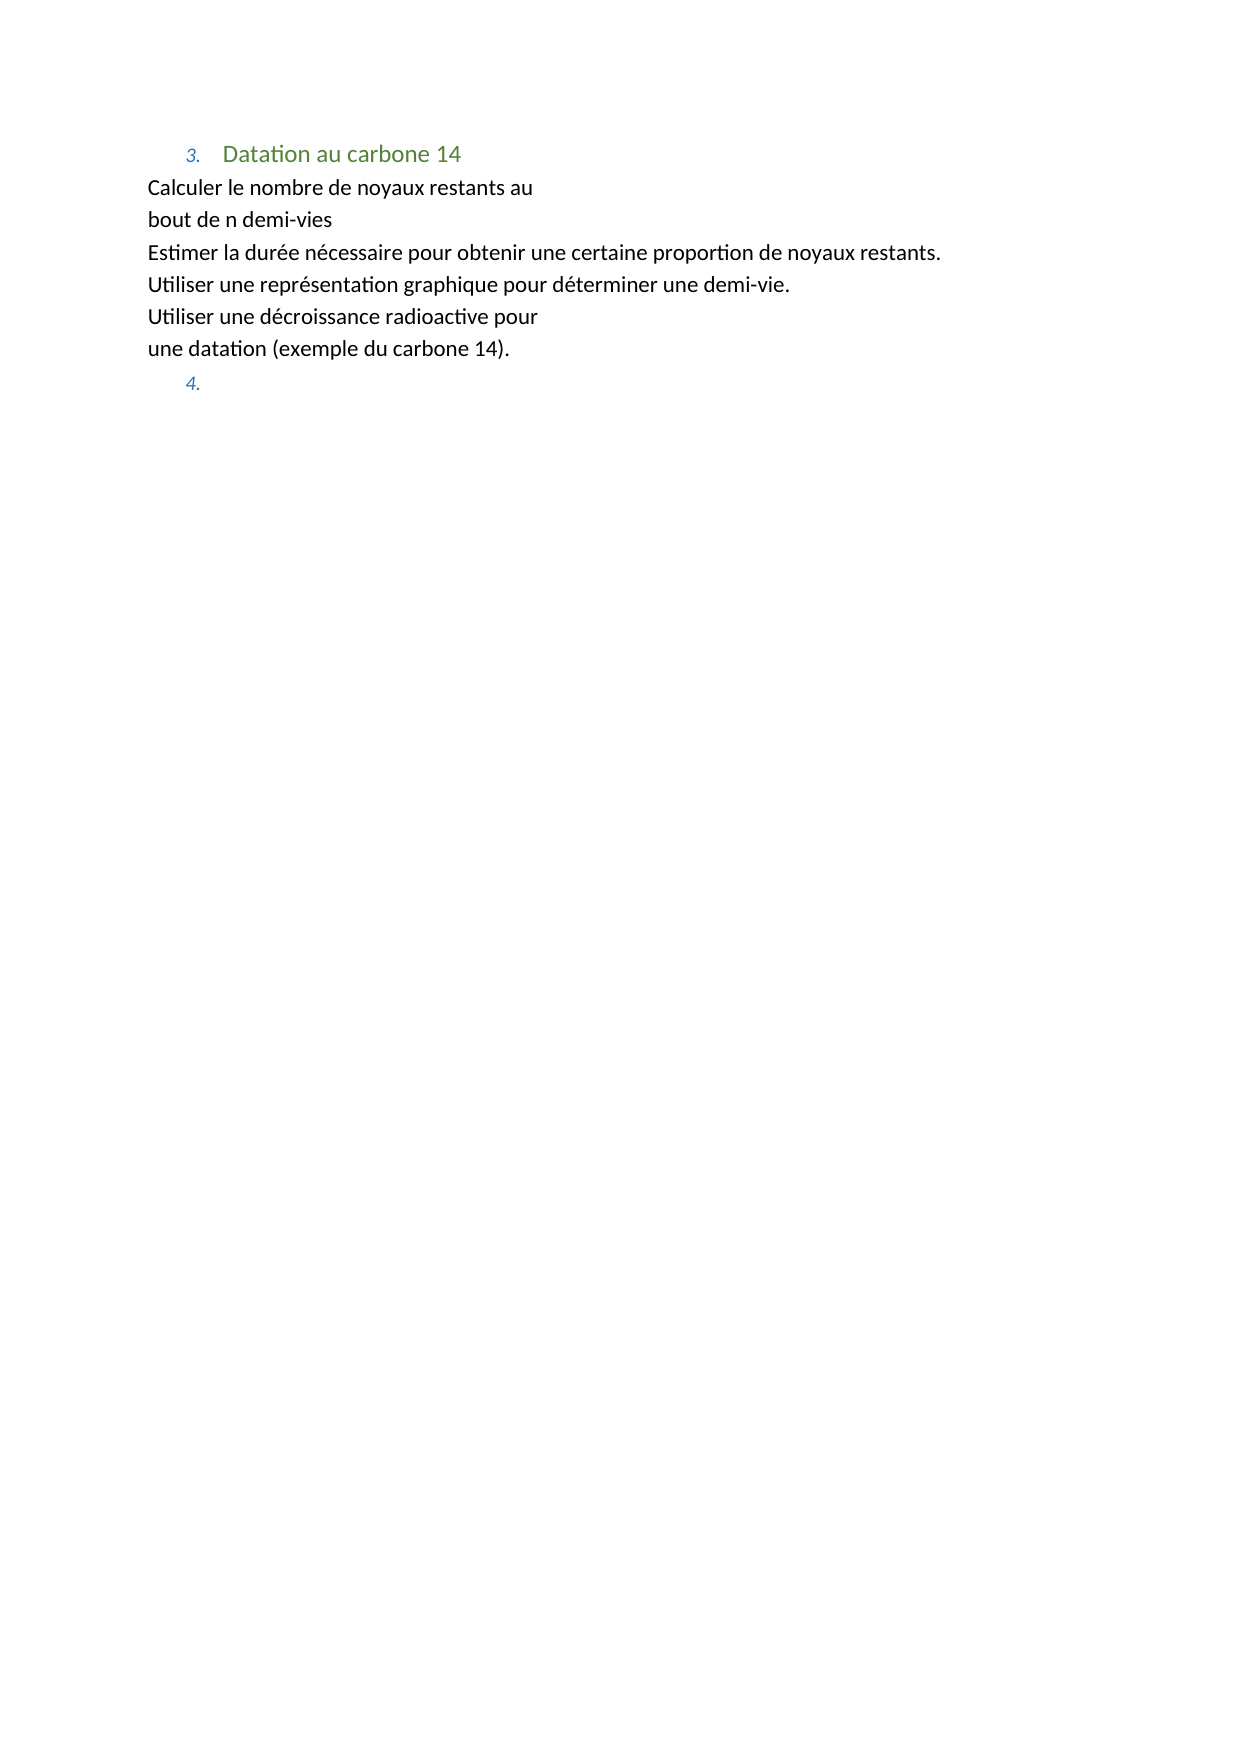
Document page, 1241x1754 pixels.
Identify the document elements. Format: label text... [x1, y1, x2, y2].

list Datation au carbone 14 [185, 138, 1152, 169]
text une datation (exemple du carbone 14). [148, 334, 1152, 362]
text Calculer le nombre de noyaux restants au [148, 173, 1152, 201]
text Utiliser une décroissance radioactive pour [148, 302, 1152, 330]
text bout de n demi-vies [148, 206, 1152, 234]
text Utiliser une représentation graphique pour déterminer une demi-vie. [148, 270, 1152, 298]
text Estimer la durée nécessaire pour obtenir une certaine proportion de noyaux restants. [148, 238, 1152, 266]
